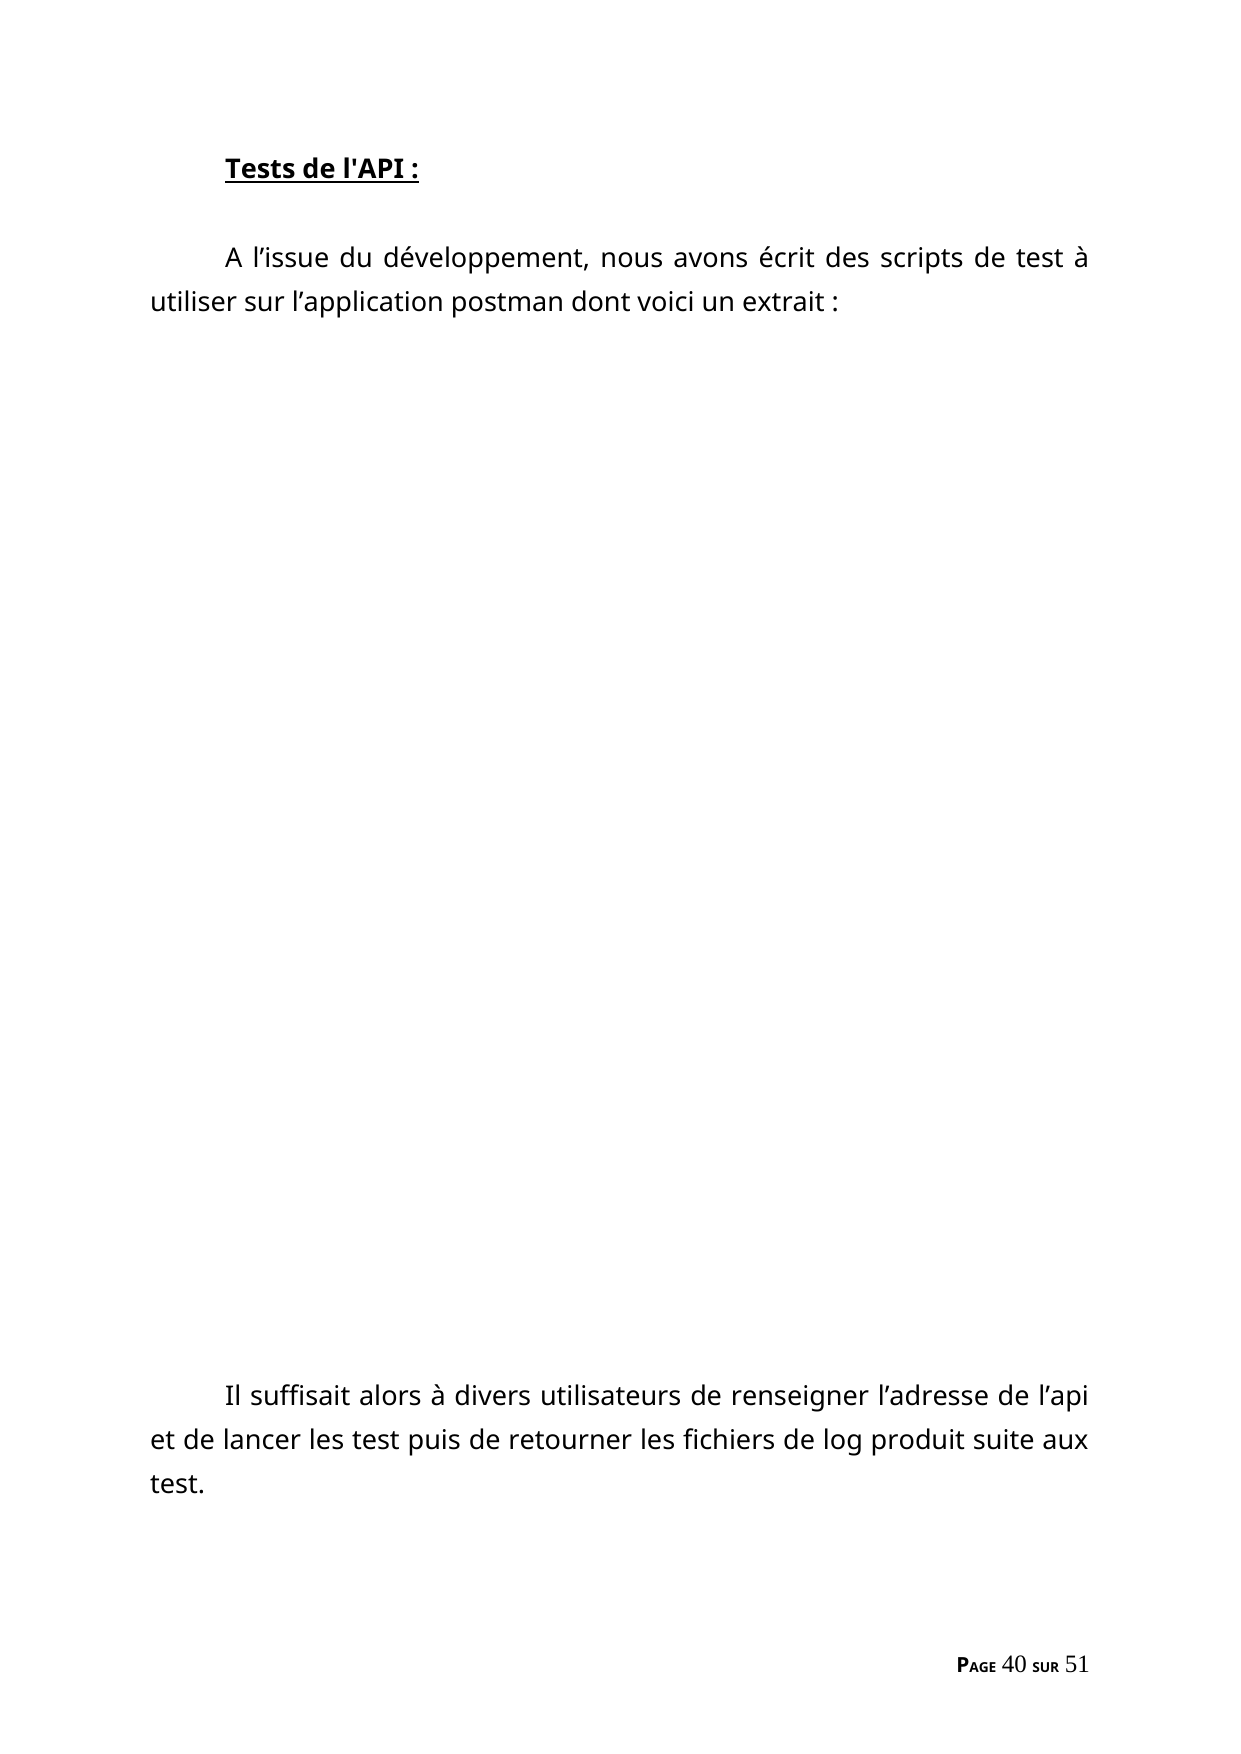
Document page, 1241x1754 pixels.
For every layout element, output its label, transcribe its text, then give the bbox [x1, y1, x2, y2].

text Il suffisait alors à divers utilisateurs de renseigner l’adresse de l’api et de lancer les test puis de retourner les fichiers de log produit suite aux test. [150, 1376, 1090, 1501]
text A l’issue du développement, nous avons écrit des scripts de test à utiliser sur l’application postman dont voici un extrait : [150, 238, 1090, 319]
text Tests de l'API : [150, 150, 1090, 187]
